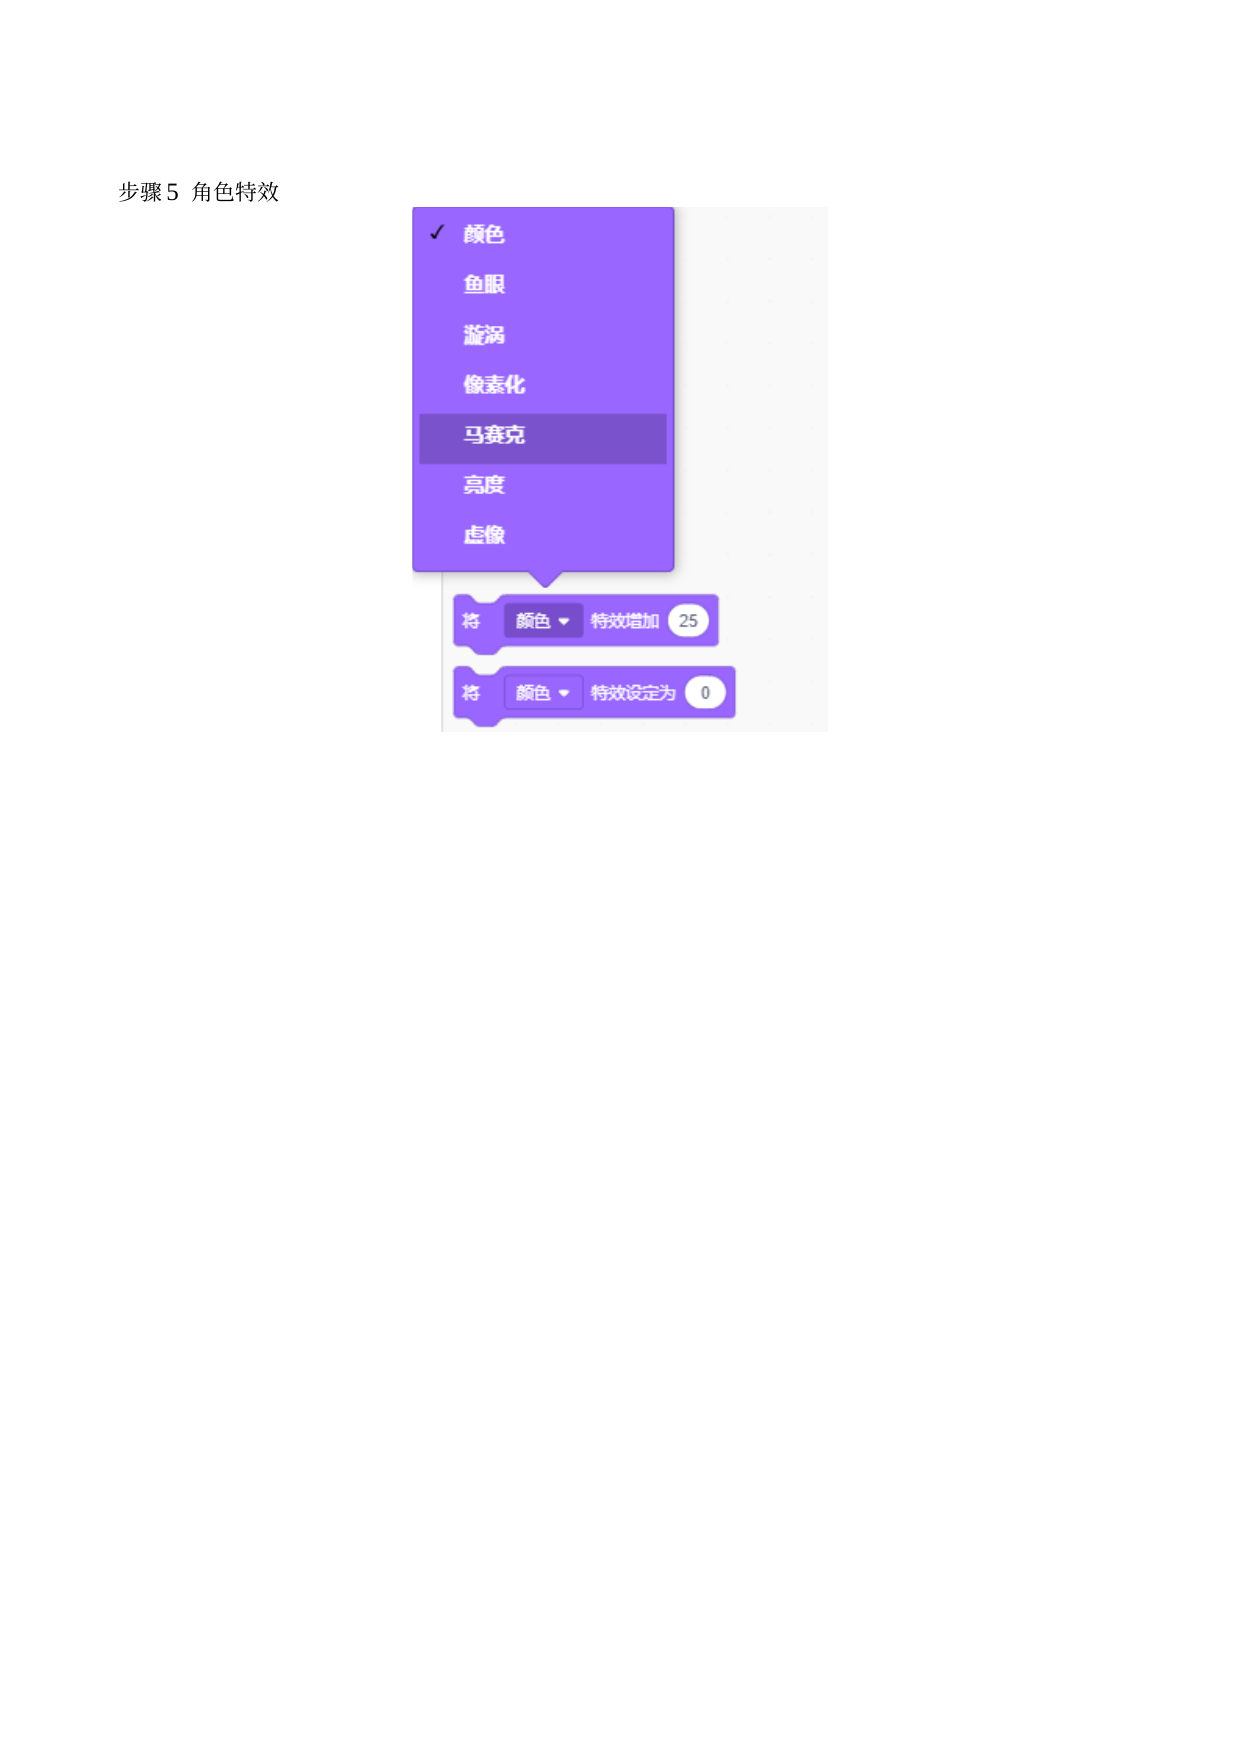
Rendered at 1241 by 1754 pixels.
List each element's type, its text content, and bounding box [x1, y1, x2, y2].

picture [412, 207, 828, 732]
text 步骤5 角色特效 [118, 176, 1122, 207]
